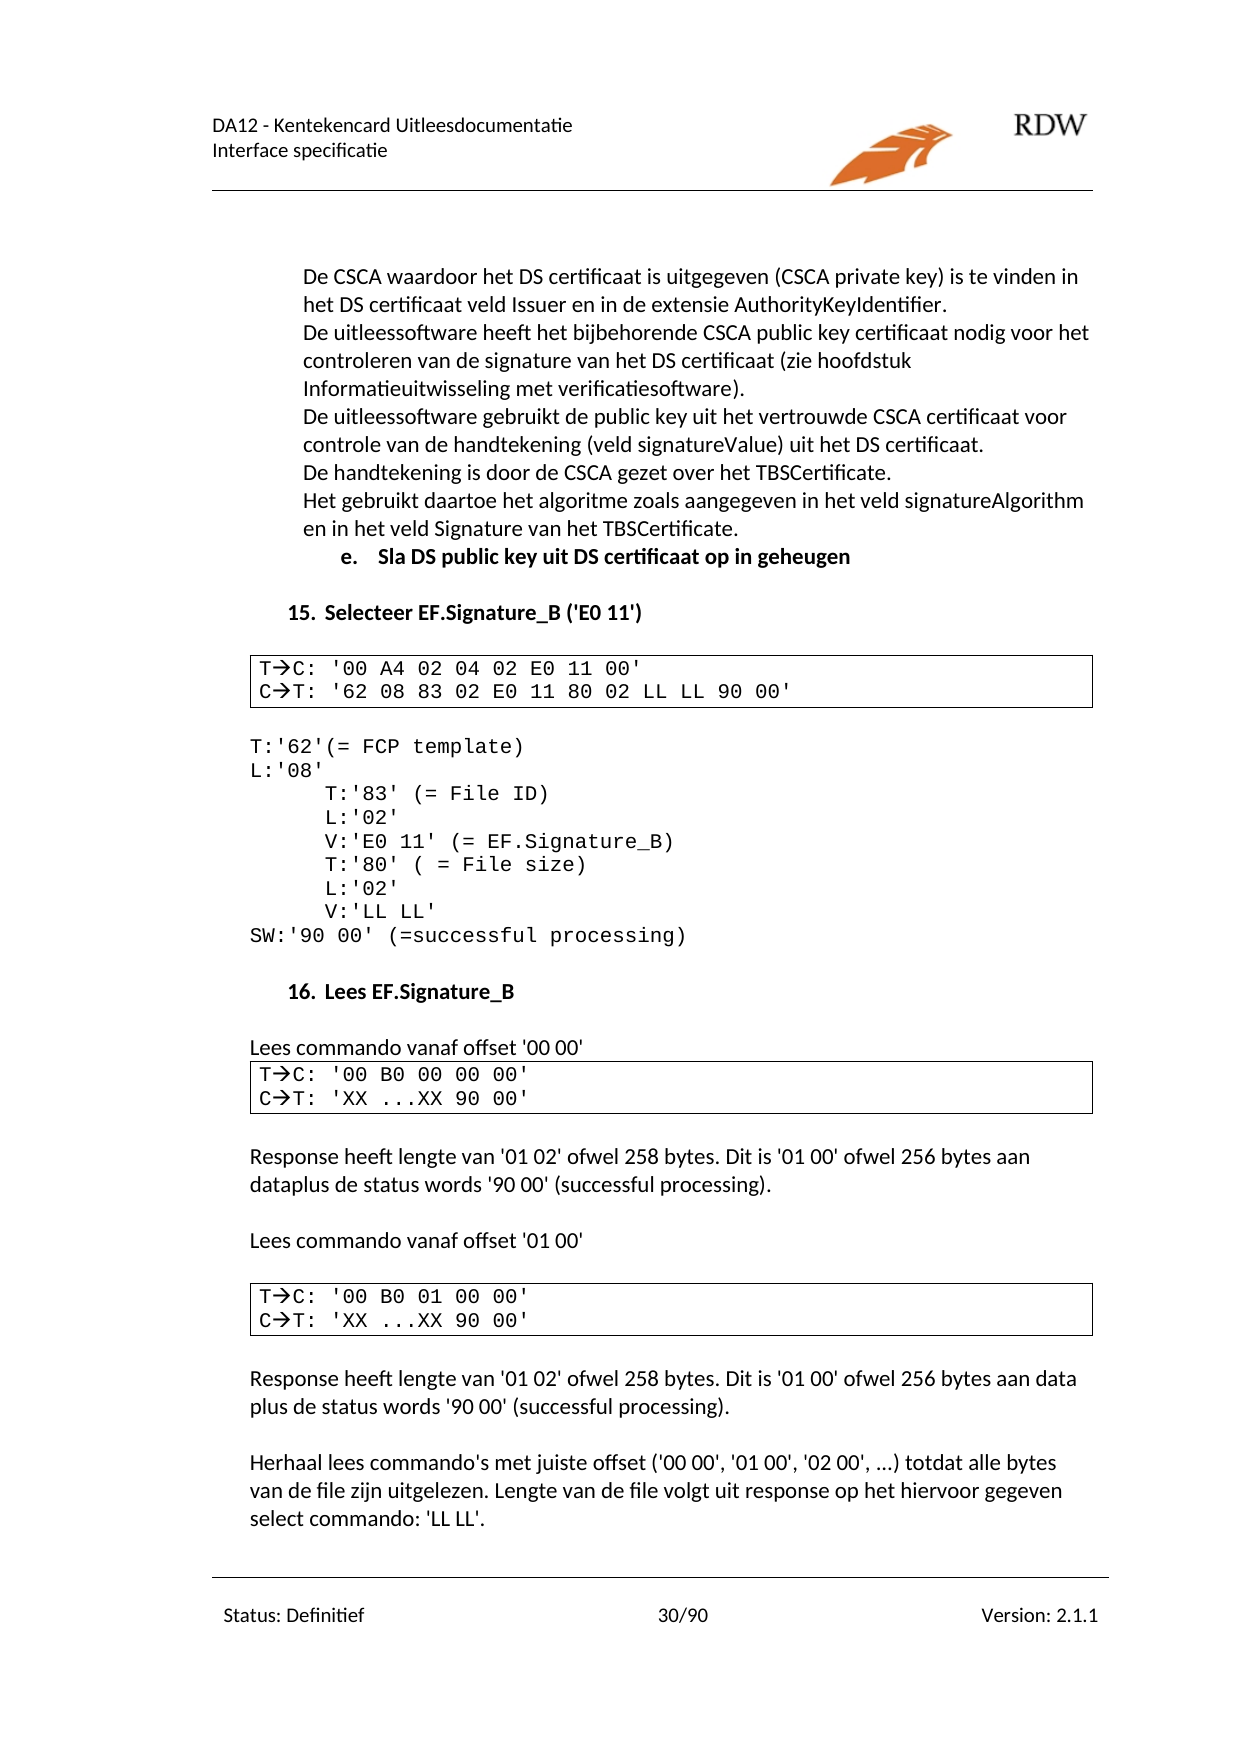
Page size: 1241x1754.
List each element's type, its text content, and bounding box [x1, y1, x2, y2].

text Lees commando vanaf offset '01 00' [249, 1227, 1093, 1254]
text De uitleessoftware gebruikt de public key uit het vertrouwde CSCA certificaat voor controle van de handtekening (veld signatureValue) uit het DS certificaat. [303, 402, 1093, 458]
text De handtekening is door de CSCA gezet over het TBSCertificate. [303, 458, 1093, 486]
list Sla DS public key uit DS certificaat op in geheugen [340, 542, 1093, 570]
text Response heeft lengte van '01 02' ofwel 258 bytes. Dit is '01 00' ofwel 256 bytes aan dataplus de status words '90 00' (successful processing). [249, 1142, 1093, 1198]
text L:'02' [249, 807, 1093, 831]
text T:'83' (= File ID) [249, 783, 1093, 807]
text De CSCA waardoor het DS certificaat is uitgegeven (CSCA private key) is te vinden in het DS certificaat veld Issuer en in de extensie AuthorityKeyIdentifier. [303, 262, 1093, 318]
text T:'62'(= FCP template) L:'08' [249, 736, 1093, 783]
text TC: '00 B0 00 00 00' [251, 1062, 1092, 1084]
text L:'02' [249, 878, 1093, 902]
text T:'80' ( = File size) [249, 854, 1093, 878]
text Lees commando vanaf offset '00 00' [249, 1033, 1093, 1061]
list Lees EF.Signature_B [287, 977, 1093, 1005]
text V:'LL LL' [249, 902, 1093, 925]
text De uitleessoftware heeft het bijbehorende CSCA public key certificaat nodig voor het controleren van de signature van het DS certificaat (zie hoofdstuk 6). [303, 318, 1093, 402]
text CT: 'XX ...XX 90 00' [251, 1084, 1092, 1113]
text TC: '00 A4 02 04 02 E0 11 00' CT: '62 08 83 02 E0 11 80 02 LL LL 90 00' [251, 656, 1092, 707]
text CT: 'XX ...XX 90 00' [251, 1306, 1092, 1335]
text Response heeft lengte van '01 02' ofwel 258 bytes. Dit is '01 00' ofwel 256 bytes aan data plus de status words '90 00' (successful processing). [249, 1364, 1093, 1420]
text Herhaal lees commando's met juiste offset ('00 00', '01 00', '02 00', ...) totdat alle bytes van de file zijn uitgelezen. Lengte van de file volgt uit response op het hiervoor gegeven select commando: 'LL LL'. [249, 1448, 1093, 1532]
list Selecteer EF.Signature_B ('E0 11') [287, 598, 1093, 626]
text SW:'90 00' (=successful processing) [249, 925, 1093, 949]
text V:'E0 11' (= EF.Signature_B) [249, 831, 1093, 854]
text TC: '00 B0 01 00 00' [251, 1284, 1092, 1306]
text Het gebruikt daartoe het algoritme zoals aangegeven in het veld signatureAlgorithm en in het veld Signature van het TBSCertificate. [303, 486, 1093, 542]
